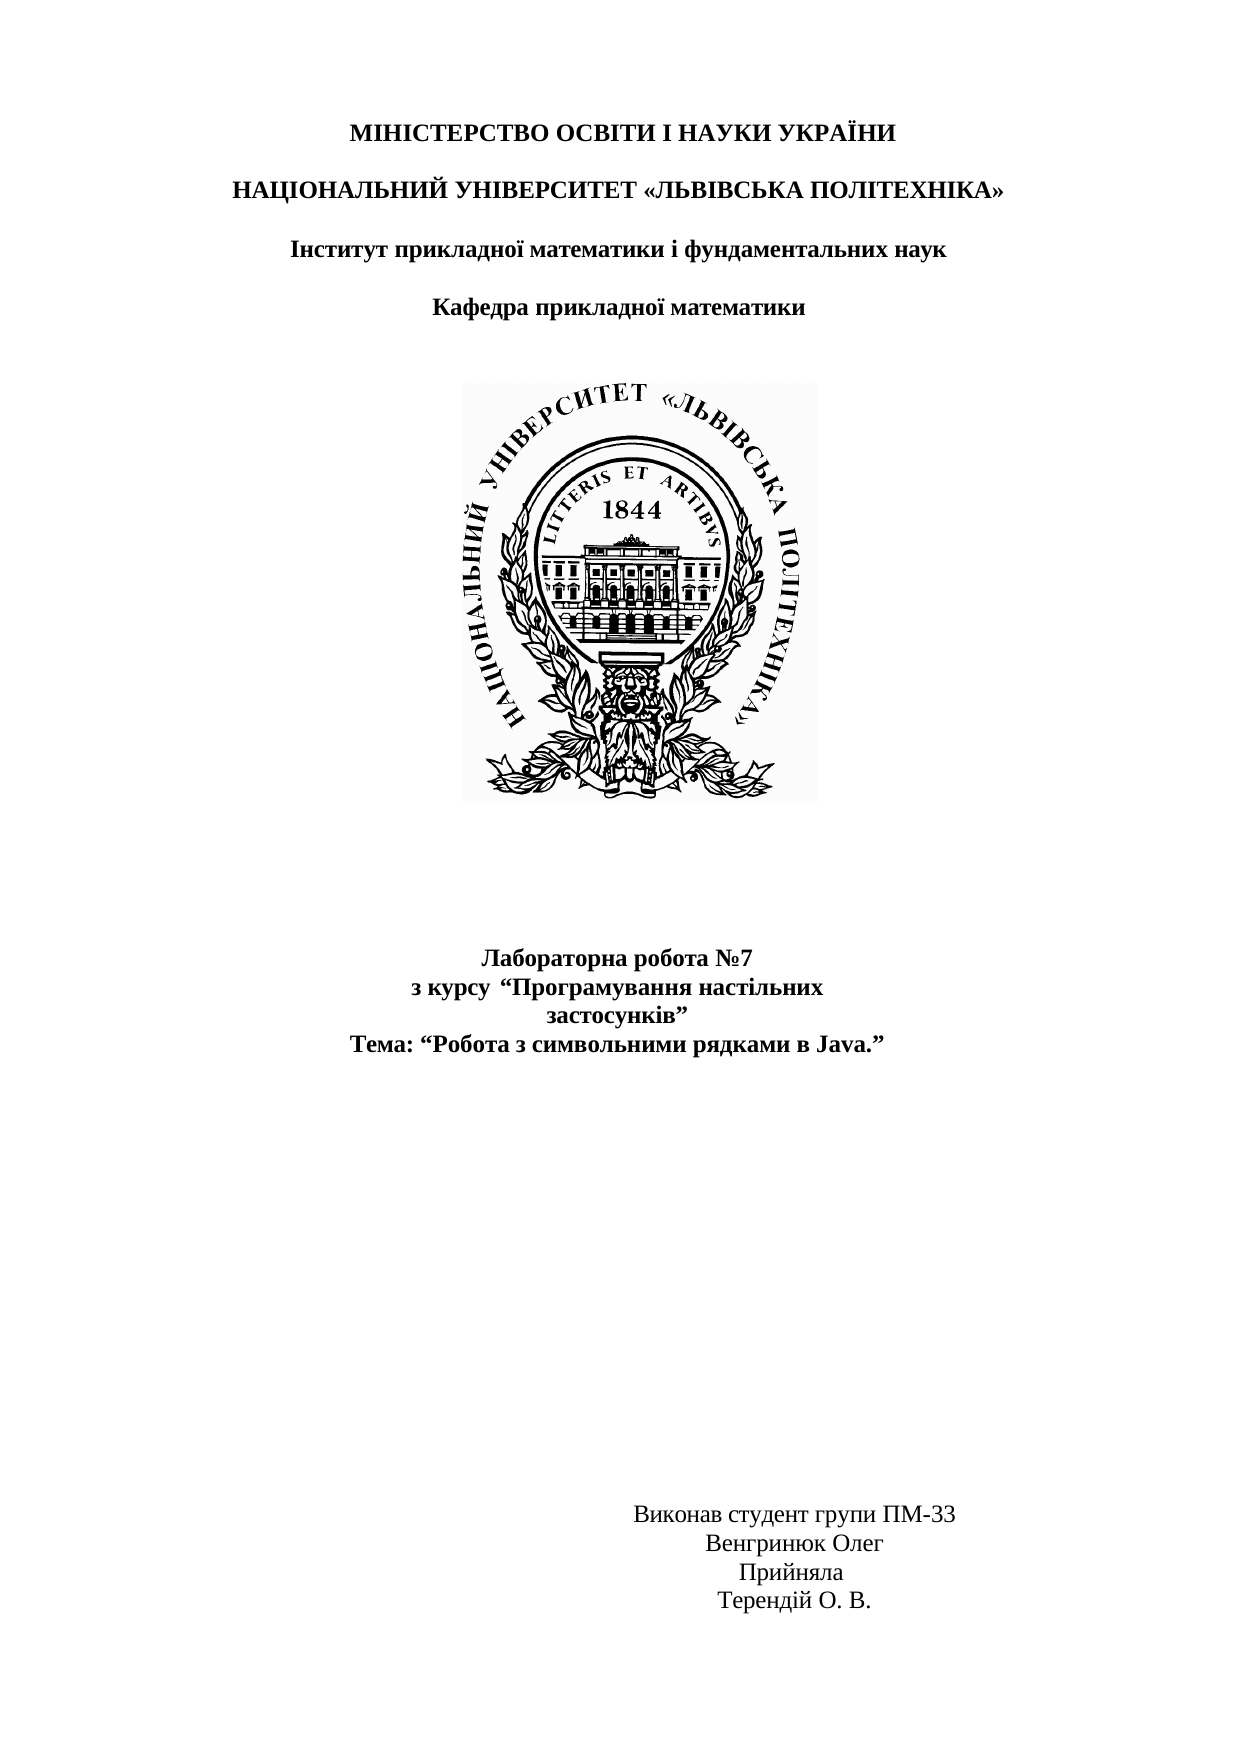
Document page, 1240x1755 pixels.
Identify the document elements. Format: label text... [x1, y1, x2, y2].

text Прийняла [524, 1557, 1064, 1586]
text Виконав студент групи ПМ-33 Венгринюк Олег [593, 1499, 996, 1557]
text Інститут прикладної математики і фундаментальних наук Кафедра прикладної математики [290, 234, 1039, 320]
picture [462, 383, 818, 803]
text з курсу “Програмування настільних застосунків” [379, 972, 855, 1029]
subtitle МІНІСТЕРСТВО ОСВІТИ І НАУКИ УКРАЇНИ НАЦІОНАЛЬНИЙ УНІВЕРСИТЕТ «ЛЬВІВСЬКА ПОЛІТЕХНІКА» [232, 118, 1039, 204]
text Лабораторна робота №7 [379, 943, 855, 972]
text Тема: “Робота з символьними рядками в Java.” [238, 1029, 996, 1058]
text Терендій О. В. [524, 1586, 1064, 1614]
